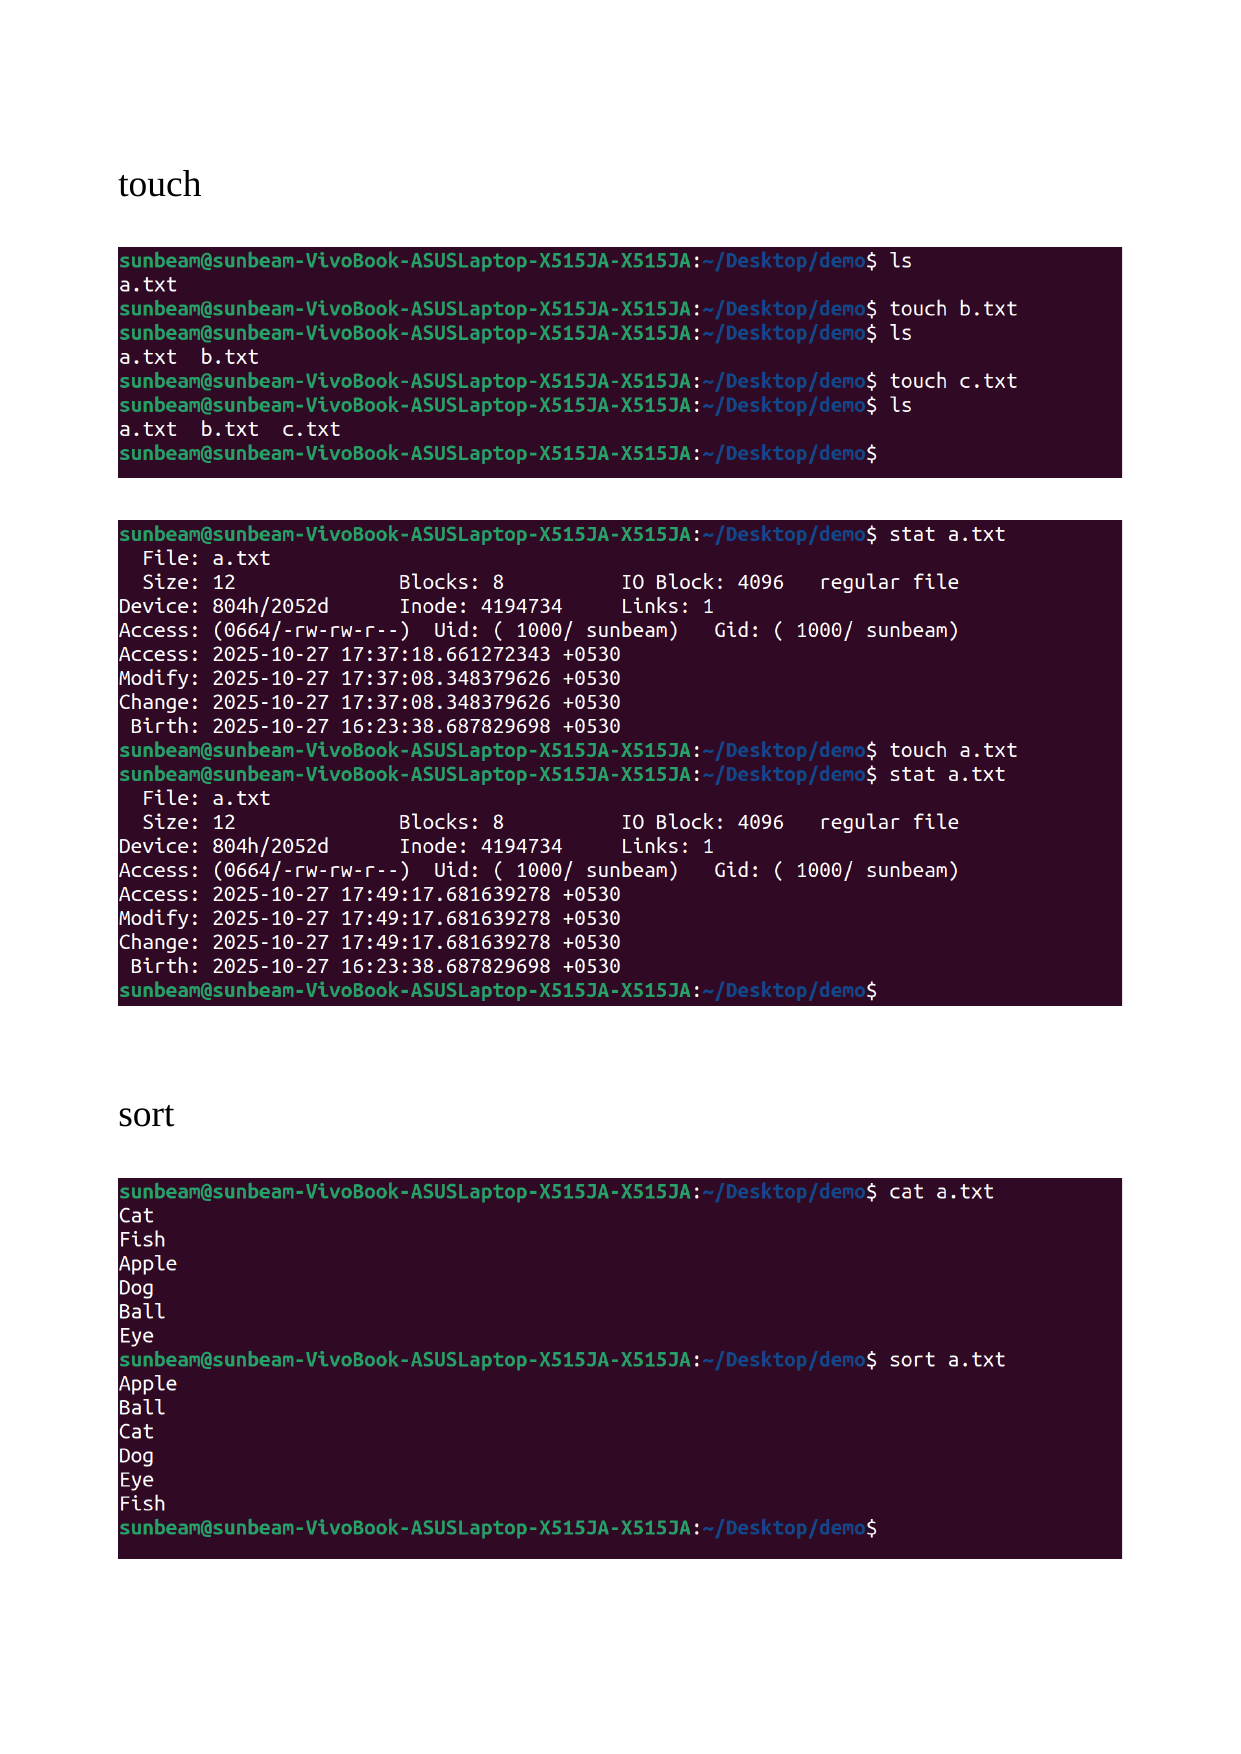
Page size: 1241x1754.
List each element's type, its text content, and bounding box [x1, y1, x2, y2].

picture [118, 520, 1123, 1006]
picture [118, 1178, 1123, 1559]
text sort [118, 1092, 1122, 1135]
text touch [118, 161, 1122, 204]
picture [118, 247, 1123, 478]
